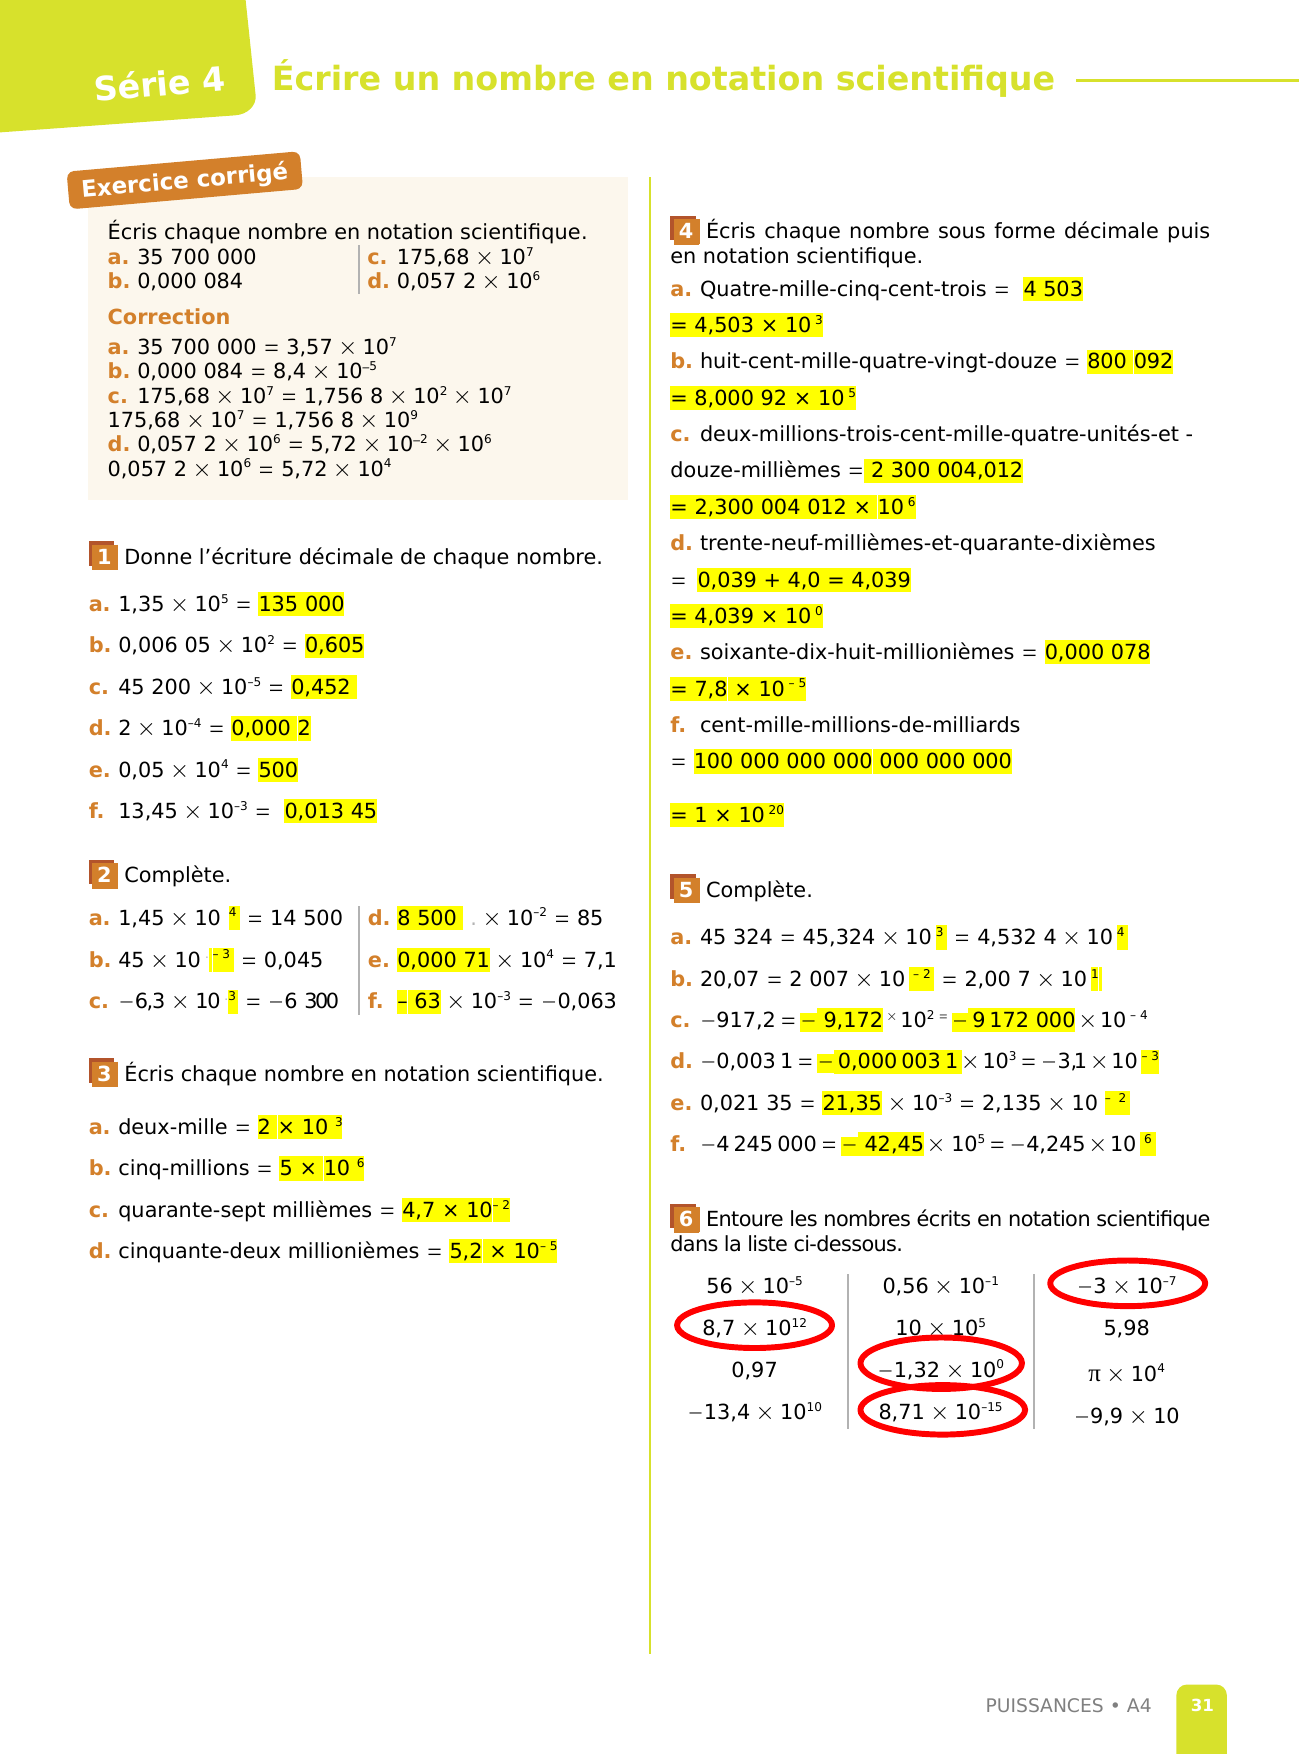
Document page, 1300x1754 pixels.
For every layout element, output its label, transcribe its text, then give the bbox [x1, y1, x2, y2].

list cent-mille-millions-de-milliards [670, 713, 1211, 737]
list 10 × 105 [856, 1316, 1024, 1340]
text [824, 1316, 838, 1340]
list 0,97 [670, 1358, 838, 1382]
text [670, 1316, 685, 1340]
list 0,057 2 × 106 [367, 269, 609, 293]
list Correction [107, 305, 609, 329]
list [856, 1400, 866, 1424]
list 175,68 × 107 = 1,756 8 × 102 × 107 [107, 384, 609, 408]
list 45 × 10 . – 3 = 0,045 [88, 948, 209, 972]
list = 8,000 92 × 10 5 [670, 386, 787, 410]
list 45 × 10 . – 3 = 0,045 [234, 948, 350, 972]
list 20,07 = 2 007 × 10 – 2 = 2,00 7 × 10 1 [670, 950, 1211, 991]
list 45 324 = 45,324 × 10 3 = 4,532 4 × 10 4 [670, 908, 1211, 950]
list 1,45 × 10 4 = 14 500 [240, 906, 350, 930]
list 35 700 000 = 3,57 × 107 [107, 335, 609, 359]
list 8,71 × 10–15 [864, 1400, 1021, 1424]
text 8,7 × 1012 [681, 1316, 828, 1340]
list 175,68 × 107 [367, 245, 609, 269]
list cinquante-deux millionièmes = 5,2 × 10– 5 [88, 1222, 629, 1263]
list = 4,503 × 10 3 [670, 313, 754, 337]
list 8 500 . × 10–2 = 85 [368, 906, 629, 930]
list 1,35 × 105 = 135 000 [88, 575, 629, 616]
list Écris chaque nombre en notation scientifique. [114, 1058, 629, 1086]
list [1042, 1274, 1058, 1298]
subtitle Donne l’écriture décimale de chaque nombre. [114, 541, 629, 569]
list = 2,300 004 012 × 10 6 [904, 495, 1211, 519]
list 0,006 05 × 102 = 0,605 [88, 616, 629, 658]
list huit-cent-mille-quatre-vingt-douze = 800 092 [670, 349, 1211, 374]
list 0,057 2 × 106 = 5,72 × 10–2 × 106 [107, 432, 609, 457]
list 13,45 × 10–3 = 0,013 45 [88, 782, 629, 823]
list −917,2 = − 9,172 × 102 = − 9 172 000 × 10 – 4 [670, 991, 1211, 1032]
list = 4,039 × 10 0 [811, 604, 1211, 628]
list 1,45 × 10 4 = 14 500 [88, 906, 229, 930]
list π × 104 [1042, 1358, 1211, 1386]
list 56 × 10–5 [670, 1274, 838, 1298]
list Écris chaque nombre sous forme décimale puis en notation scientifique. [670, 216, 1211, 268]
list 45 200 × 10–5 = 0,452 [88, 658, 629, 699]
subtitle Complète. [114, 860, 629, 888]
list = 4,039 × 10 0 [670, 604, 754, 628]
list cinq-millions = 5 × 10 6 [88, 1139, 629, 1181]
list quarante-sept millièmes = 4,7 × 10– 2 [88, 1181, 629, 1222]
list 0,000 084 = 8,4 × 10–5 [107, 359, 609, 384]
list 0,56 × 10–1 [856, 1274, 1024, 1298]
list [856, 1358, 874, 1382]
list 5,98 [1042, 1316, 1211, 1340]
list deux-millions-trois-cent-mille-quatre-unités-et -douze-millièmes = 2 300 004,012 [670, 422, 1211, 483]
list −13,4 × 1010 [670, 1400, 838, 1424]
list = 1 × 10 20 [670, 786, 1211, 827]
list = 0,039 + 4,0 = 4,039 [670, 568, 1211, 592]
subtitle Complète. [696, 874, 1211, 902]
list = 2,300 004 012 × 10 6 [670, 495, 694, 519]
list = 4,503 × 10 3 [811, 313, 1211, 337]
list soixante-dix-huit-millionièmes = 0,000 078 [670, 640, 1045, 664]
list = 7,8 × 10 – 5 [785, 677, 1211, 701]
list −1,32 × 100 [864, 1358, 1018, 1382]
text 175,68 × 107 = 1,756 8 × 109 [107, 408, 609, 432]
list 0,05 × 104 = 500 [88, 741, 629, 782]
list 0,021 35 = 21,35 × 10–3 = 2,135 × 10 – 2 [670, 1074, 1211, 1115]
text 0,057 2 × 106 = 5,72 × 104 [107, 457, 609, 481]
list soixante-dix-huit-millionièmes = 0,000 078 [1150, 640, 1211, 664]
list Quatre-mille-cinq-cent-trois = 4 503 [670, 277, 1211, 301]
list −3 × 10–7 [1054, 1274, 1202, 1298]
list deux-mille = 2 × 10 3 [88, 1098, 629, 1139]
list 2 × 10–4 = 0,000 2 [88, 699, 629, 741]
list −9,9 × 10 [1042, 1404, 1211, 1428]
subtitle Entoure les nombres écrits en notation scientifique dans la liste ci-dessous. [670, 1204, 1211, 1256]
list = 7,8 × 10 – 5 [670, 677, 728, 701]
list 0,000 71 × 104 = 7,1 [368, 948, 629, 972]
list [1197, 1274, 1211, 1298]
list Écris chaque nombre en notation scientifique. [107, 220, 609, 245]
list 35 700 000 [107, 245, 349, 269]
list – 63 × 10–3 = −0,063 [368, 989, 629, 1014]
list = 100 000 000 000 000 000 000 [670, 749, 1211, 774]
list trente-neuf-millièmes-et-quarante-dixièmes [670, 531, 1211, 556]
list = 8,000 92 × 10 5 [844, 386, 1211, 410]
list −4 245 000 = − 42,45 × 105 = −4,245 × 10 6 [670, 1115, 1211, 1156]
list −6,3 × 10 .3 = −6 300 [88, 989, 350, 1014]
list −0,003 1 = − 0,000 003 1 × 103 = −3,1 × 10 – 3 [670, 1032, 1211, 1074]
list 0,000 084 [107, 269, 349, 293]
